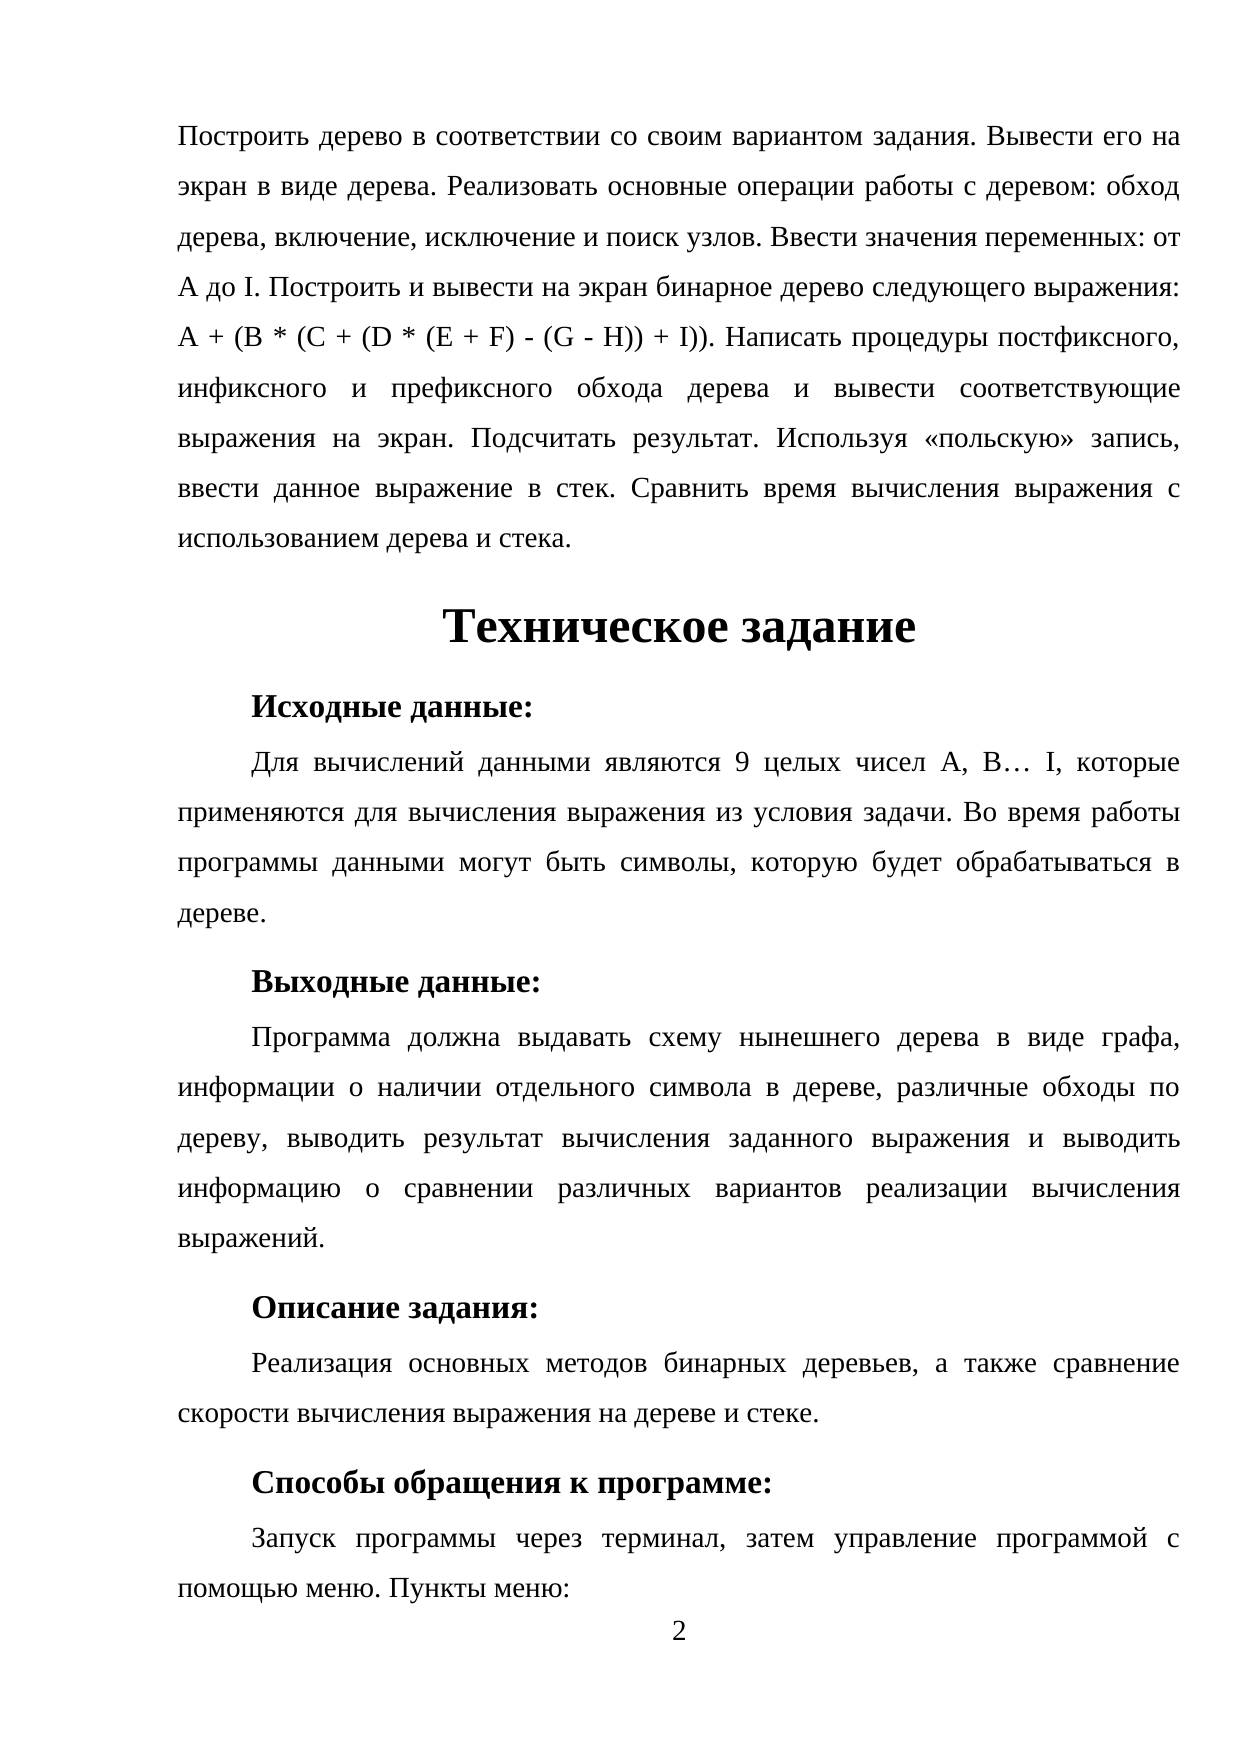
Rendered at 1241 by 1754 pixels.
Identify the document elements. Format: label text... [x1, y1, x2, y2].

text Программа должна выдавать схему нынешнего дерева в виде графа, информации о наличии отдельного символа в дереве, различные обходы по дереву, выводить результат вычисления заданного выражения и выводить информацию о сравнении различных вариантов реализации вычисления выражений. [177, 1019, 1181, 1254]
subtitle Исходные данные: [177, 686, 1181, 725]
text Запуск программы через терминал, затем управление программой с помощью меню. Пункты меню: [177, 1520, 1181, 1604]
text Построить дерево в соответствии со своим вариантом задания. Вывести его на экран в виде дерева. Реализовать основные операции работы с деревом: обход дерева, включение, исключение и поиск узлов. Ввести значения переменных: от A до I. Построить и вывести на экран бинарное дерево следующего выражения: A + (B * (C + (D * (E + F) - (G - H)) + I)). Написать процедуры постфиксного, инфиксного и префиксного обхода дерева и вывести соответствующие выражения на экран. Подсчитать результат. Используя «польскую» запись, ввести данное выражение в стек. Сравнить время вычисления выражения с использованием дерева и стека. [177, 118, 1181, 554]
subtitle Техническое задание [177, 596, 1181, 653]
text Реализация основных методов бинарных деревьев, а также сравнение скорости вычисления выражения на дереве и стеке. [177, 1345, 1181, 1429]
subtitle Описание задания: [177, 1287, 1181, 1326]
text Для вычислений данными являются 9 целых чисел A, B… I, которые применяются для вычисления выражения из условия задачи. Во время работы программы данными могут быть символы, которую будет обрабатываться в дереве. [177, 744, 1181, 928]
subtitle Способы обращения к программе: [177, 1462, 1181, 1501]
subtitle Выходные данные: [177, 962, 1181, 1000]
